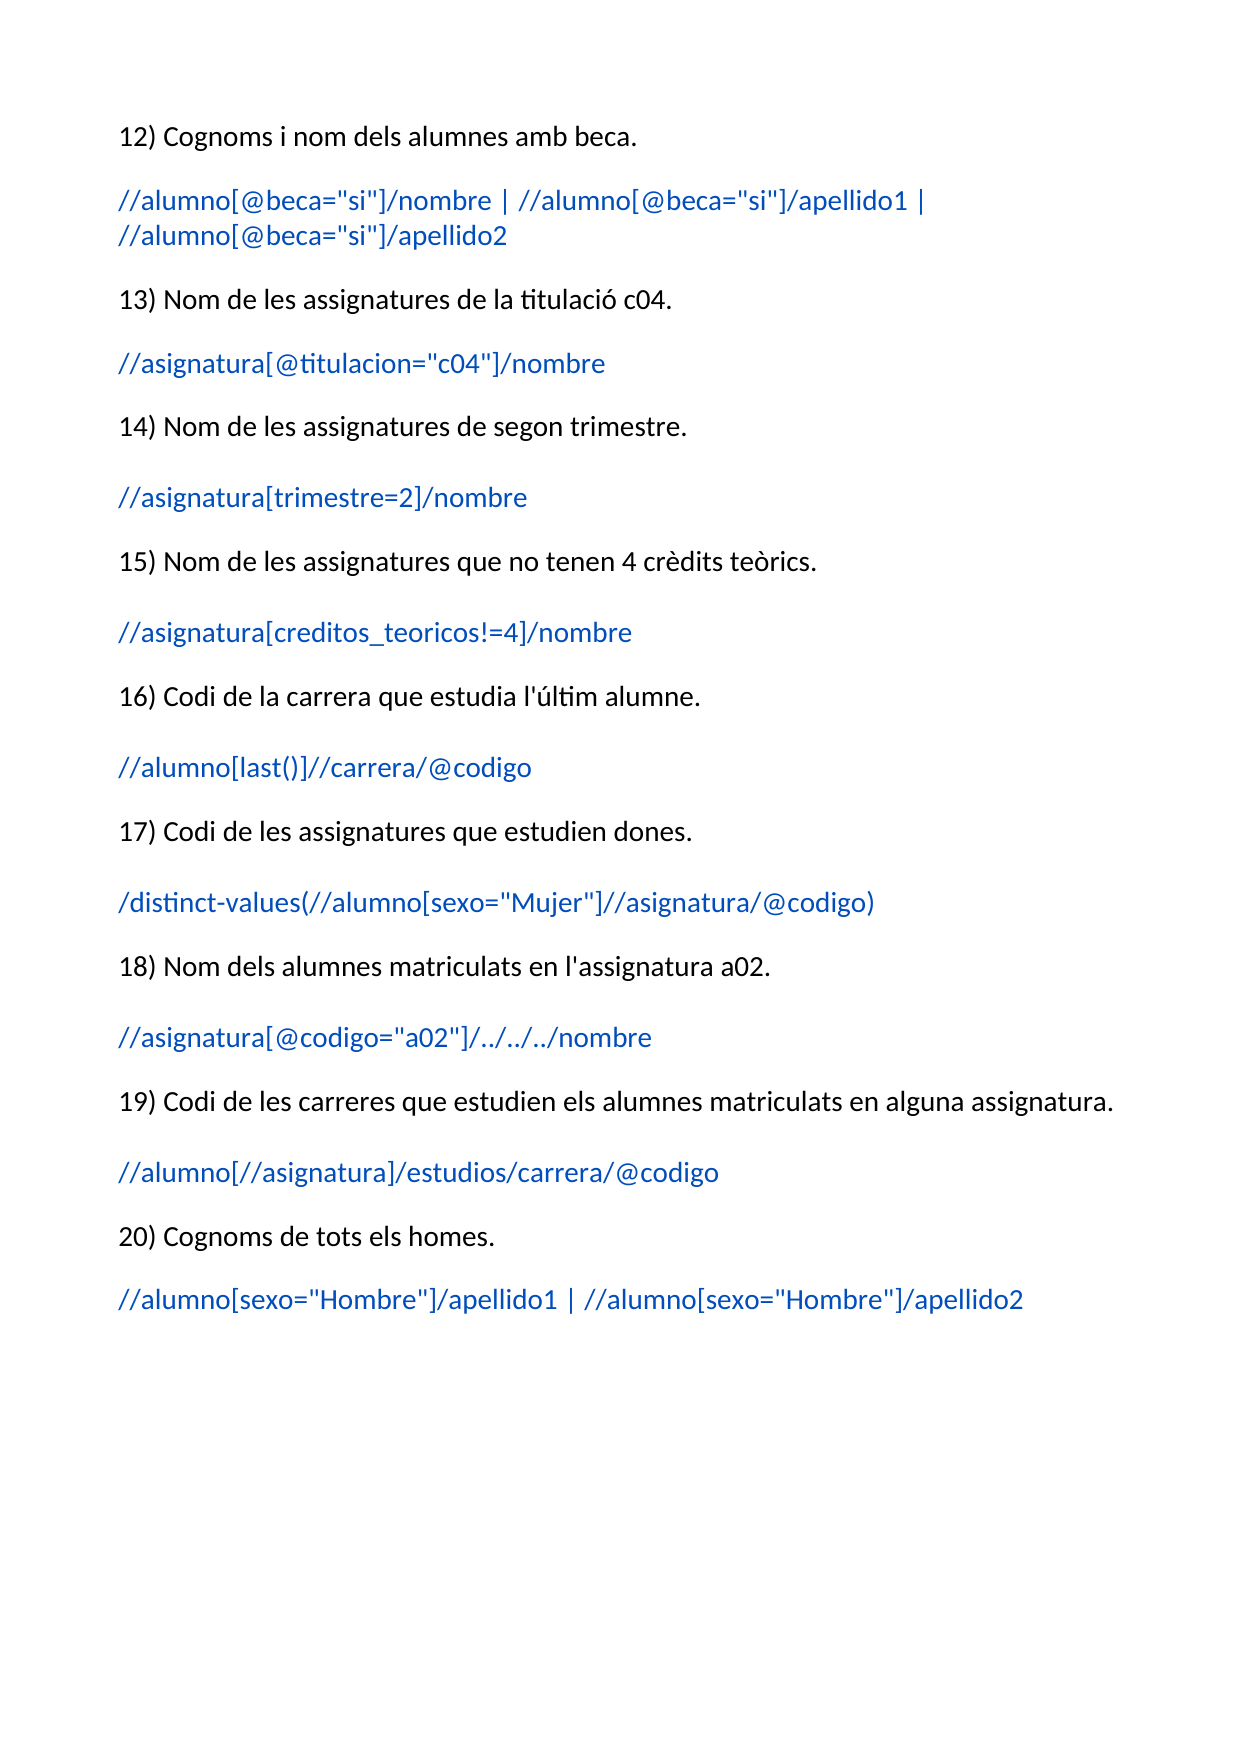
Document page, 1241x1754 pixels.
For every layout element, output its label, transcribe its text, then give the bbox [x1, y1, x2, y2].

text //alumno[//asignatura]/estudios/carrera/@codigo [118, 1154, 1122, 1190]
text 18) Nom dels alumnes matriculats en l'assignatura a02. [118, 948, 1122, 983]
text //asignatura[creditos_teoricos!=4]/nombre [118, 614, 1122, 650]
text //asignatura[@titulacion="c04"]/nombre [118, 345, 1122, 380]
text 17) Codi de les assignatures que estudien dones. [118, 813, 1122, 849]
text /distinct-values(//alumno[sexo="Mujer"]//asignatura/@codigo) [118, 884, 1122, 920]
text //alumno[@beca="si"]/nombre | //alumno[@beca="si"]/apellido1 | //alumno[@beca="si"]/apellido2 [118, 182, 1122, 253]
text //asignatura[@codigo="a02"]/../../../nombre [118, 1019, 1122, 1055]
text 19) Codi de les carreres que estudien els alumnes matriculats en alguna assignatura. [118, 1083, 1122, 1118]
text 20) Cognoms de tots els homes. [118, 1218, 1122, 1253]
text //asignatura[trimestre=2]/nombre [118, 479, 1122, 515]
text 13) Nom de les assignatures de la titulació c04. [118, 281, 1122, 317]
text //alumno[last()]//carrera/@codigo [118, 749, 1122, 785]
text 12) Cognoms i nom dels alumnes amb beca. [118, 118, 1122, 154]
text 14) Nom de les assignatures de segon trimestre. [118, 408, 1122, 444]
text 15) Nom de les assignatures que no tenen 4 crèdits teòrics. [118, 543, 1122, 579]
text //alumno[sexo="Hombre"]/apellido1 | //alumno[sexo="Hombre"]/apellido2 [118, 1281, 1122, 1317]
text 16) Codi de la carrera que estudia l'últim alumne. [118, 678, 1122, 714]
